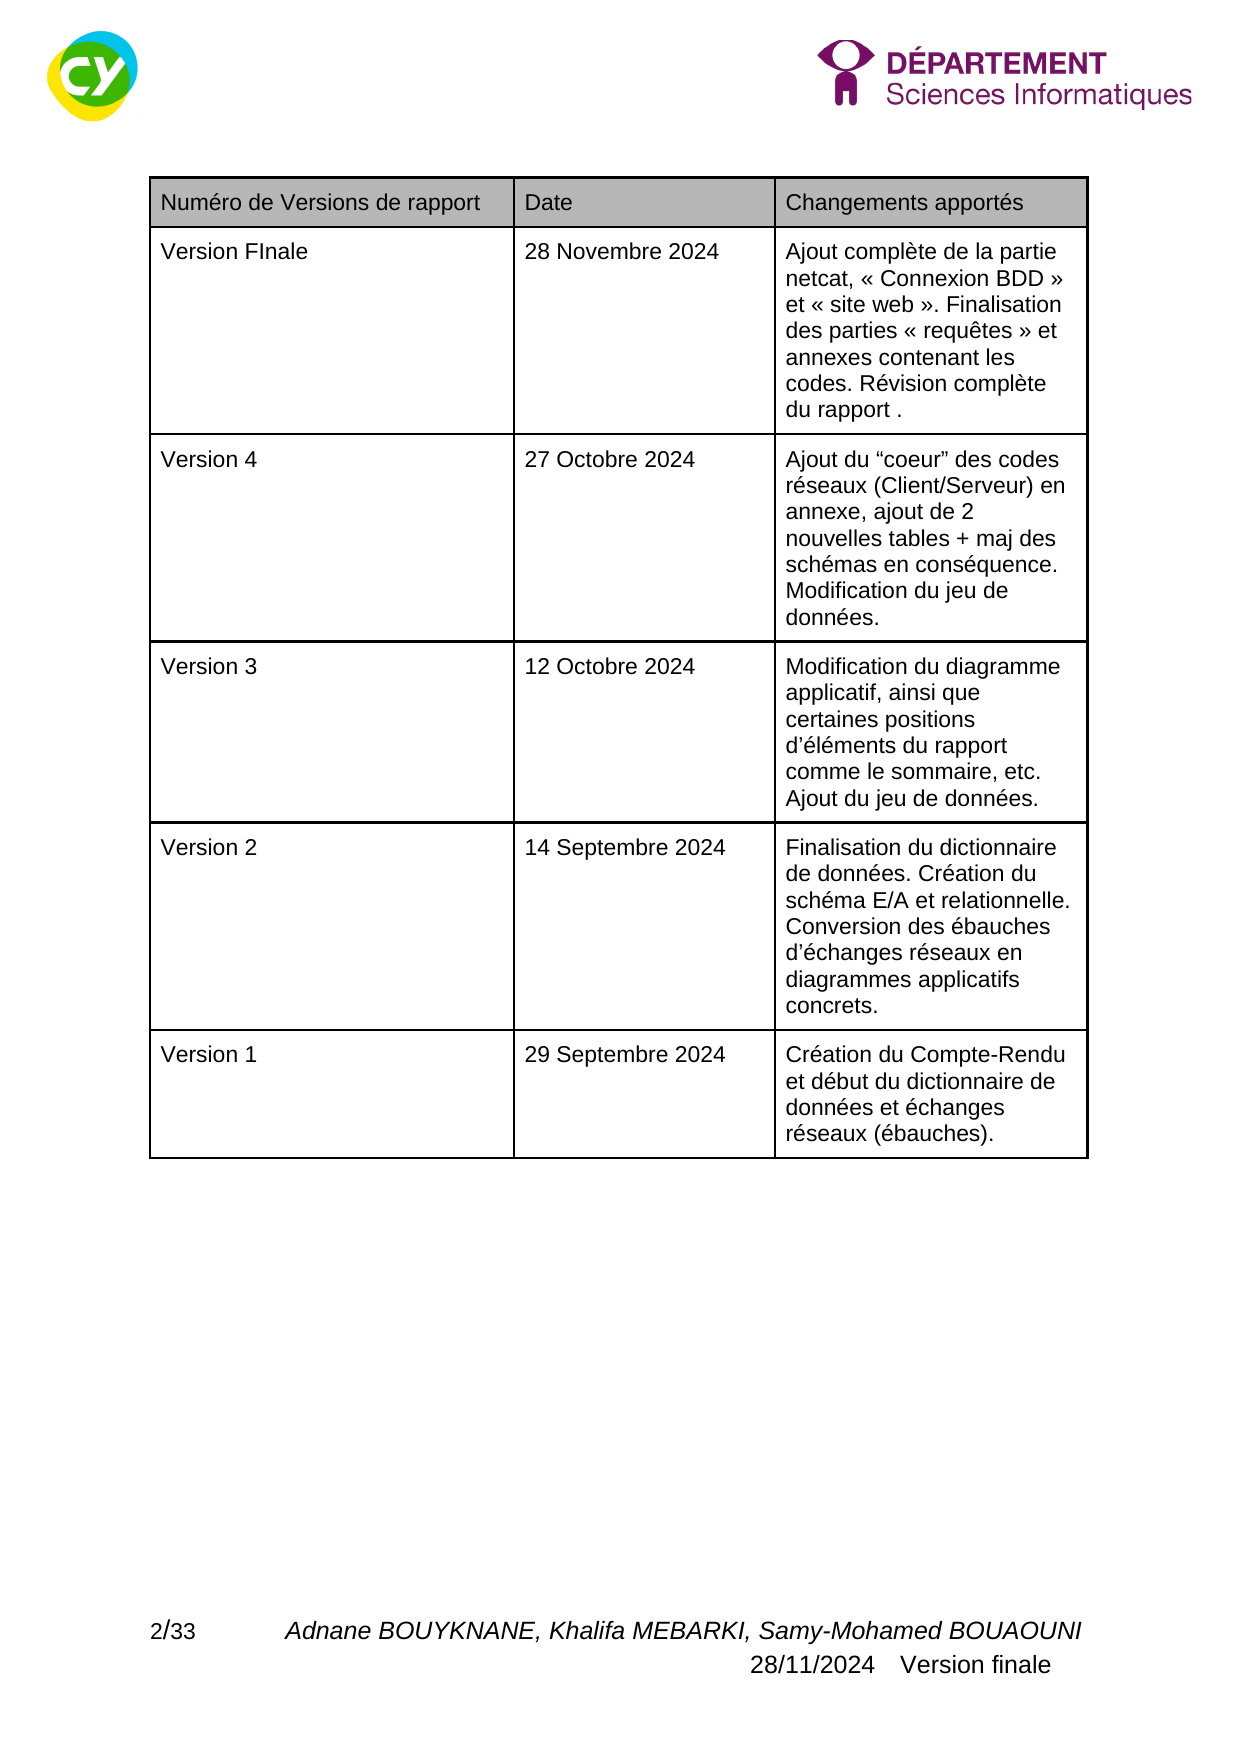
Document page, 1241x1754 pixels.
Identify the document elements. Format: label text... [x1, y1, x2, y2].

table_cell Version 3 [151, 643, 513, 821]
table_cell 27 Octobre 2024 [515, 435, 774, 640]
table_cell Ajout du “coeur” des codes réseaux (Client/Serveur) en annexe, ajout de 2 nouvelles tables + maj des schémas en conséquence. Modification du jeu de données. [776, 435, 1086, 640]
table_cell Ajout complète de la partie netcat, « Connexion BDD » et « site web ». Finalisation des parties « requêtes » et annexes contenant les codes. Révision complète du rapport . [776, 228, 1086, 433]
picture [817, 40, 1192, 110]
table_cell Version 2 [151, 824, 513, 1029]
picture [37, 18, 150, 131]
table_cell 14 Septembre 2024 [515, 824, 774, 1029]
table_cell 12 Octobre 2024 [515, 643, 774, 821]
table_cell 28 Novembre 2024 [515, 228, 774, 433]
table_cell Finalisation du dictionnaire de données. Création du schéma E/A et relationnelle. Conversion des ébauches d’échanges réseaux en diagrammes applicatifs concrets. [776, 824, 1086, 1029]
table_header Date [515, 179, 774, 226]
table_cell Modification du diagramme applicatif, ainsi que certaines positions d’éléments du rapport comme le sommaire, etc. Ajout du jeu de données. [776, 643, 1086, 821]
table_header Changements apportés [776, 179, 1086, 226]
table_cell 29 Septembre 2024 [515, 1031, 774, 1157]
table_cell Création du Compte-Rendu et début du dictionnaire de données et échanges réseaux (ébauches). [776, 1031, 1086, 1157]
table_cell Version FInale [151, 228, 513, 433]
table_header Numéro de Versions de rapport [151, 179, 513, 226]
table_cell Version 4 [151, 435, 513, 640]
table_cell Version 1 [151, 1031, 513, 1157]
